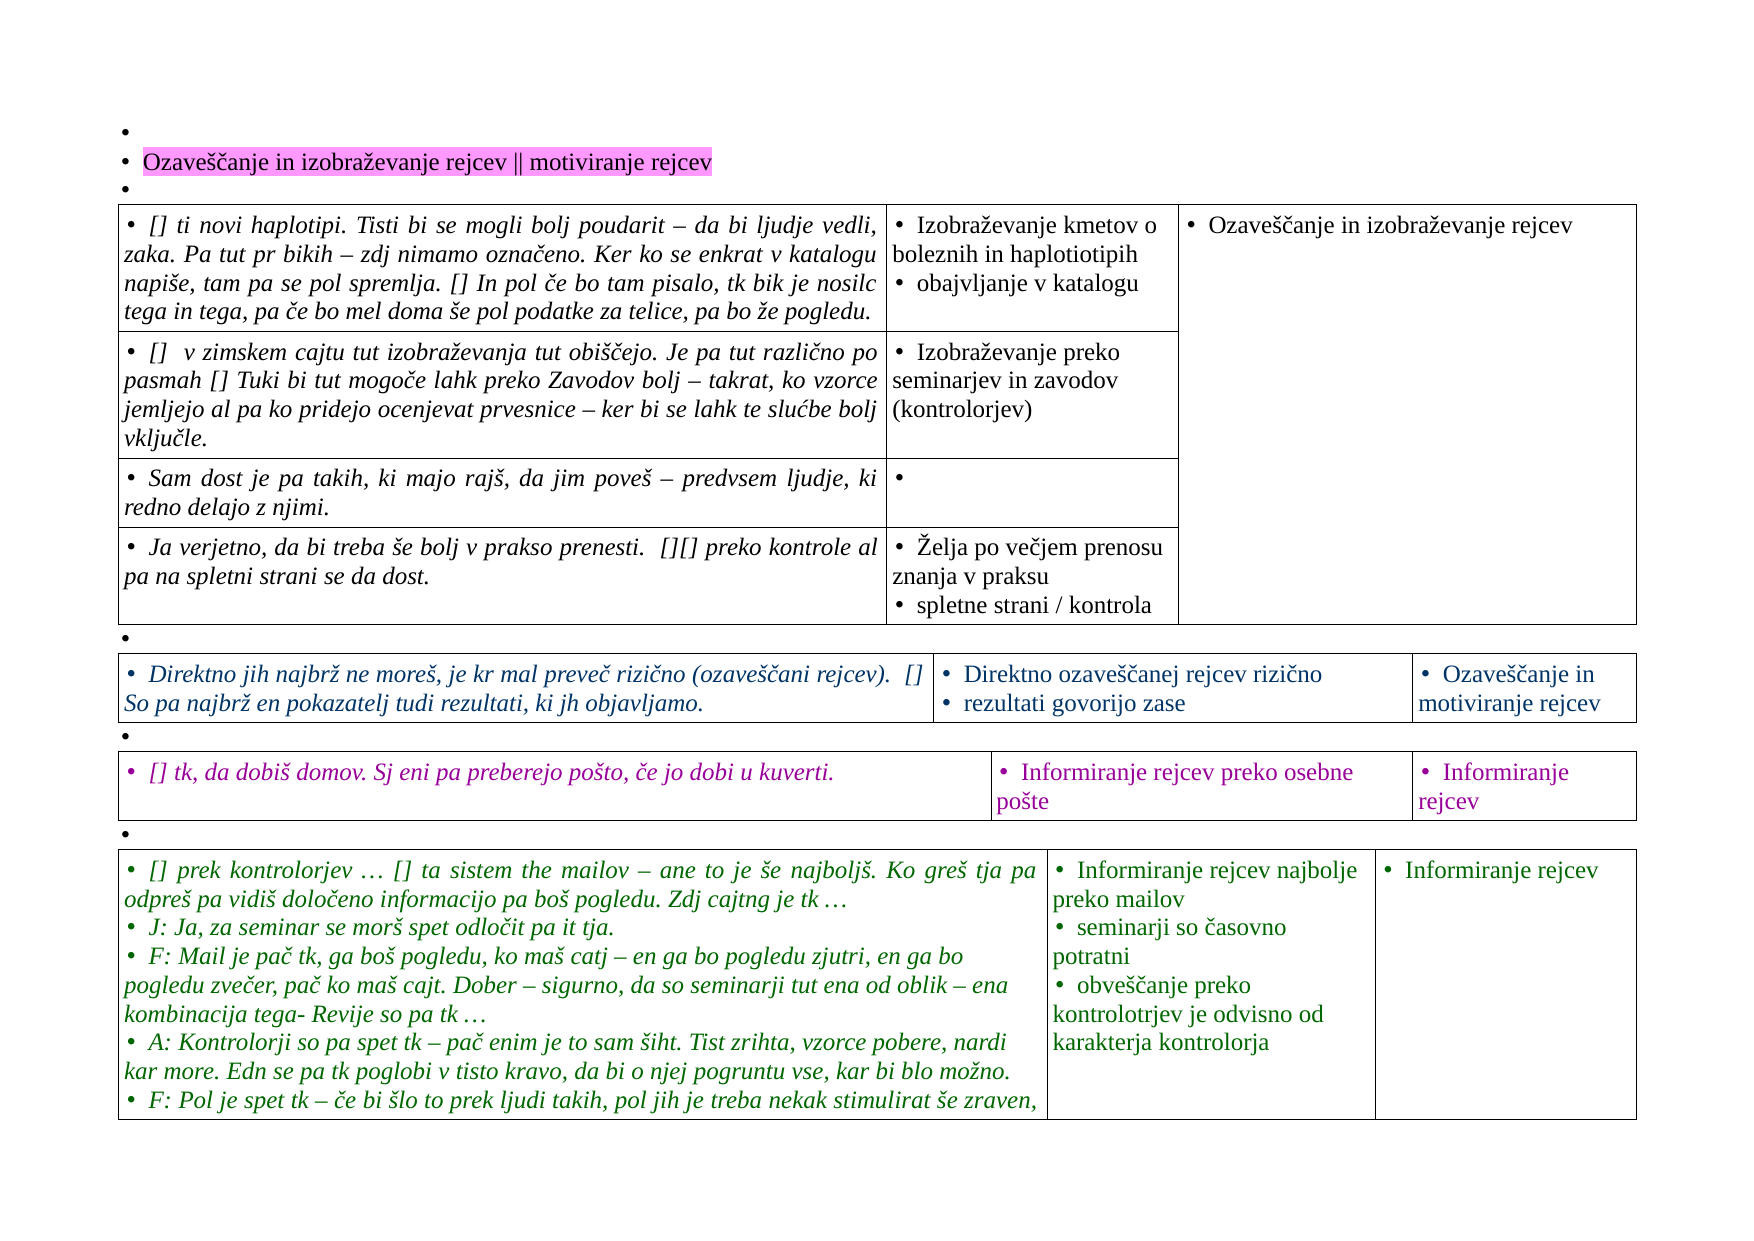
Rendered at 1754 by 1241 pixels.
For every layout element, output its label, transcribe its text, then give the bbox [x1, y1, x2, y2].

table_header Informiranje rejcev [1376, 850, 1636, 1119]
table_cell Izobraževanje preko seminarjev in zavodov (kontrolorjev) [887, 332, 1178, 457]
table_cell Ja verjetno, da bi treba še bolj v prakso prenesti. [][] preko kontrole al pa na spletni strani se da dost. [119, 528, 886, 624]
table_header Izobraževanje kmetov o boleznih in haplotiotipih obajvljanje v katalogu [887, 205, 1178, 331]
table_header [] tk, da dobiš domov. Sj eni pa preberejo pošto, če jo dobi u kuverti. [119, 752, 991, 820]
table_header Direktno ozaveščanej rejcev rizično rezultati govorijo zase [934, 654, 1412, 722]
table_header Ozaveščanje in izobraževanje rejcev [1179, 205, 1636, 624]
table_header Ozaveščanje in motiviranje rejcev [1413, 654, 1636, 722]
table_header Informiranje rejcev preko osebne pošte [992, 752, 1412, 820]
table_header Informiranje rejcev [1413, 752, 1636, 820]
table_header [] prek kontrolorjev … [] ta sistem the mailov – ane to je še najboljš. Ko greš tja pa odpreš pa vidiš določeno informacijo pa boš pogledu. Zdj cajtng je tk … J: Ja, za seminar se morš spet odločit pa it tja. F: Mail je pač tk, ga boš pogledu, ko maš catj – en ga bo pogledu zjutri, en ga bo pogledu zvečer, pač ko maš cajt. Dober – sigurno, da so seminarji tut ena od oblik – ena kombinacija tega- Revije so pa tk … A: Kontrolorji so pa spet tk – pač enim je to sam šiht. Tist zrihta, vzorce pobere, nardi kar more. Edn se pa tk poglobi v tisto kravo, da bi o njej pogruntu vse, kar bi blo možno. F: Pol je spet tk – če bi šlo to prek ljudi takih, pol jih je treba nekak stimulirat še zraven, [119, 850, 1047, 1119]
table_cell [] v zimskem cajtu tut izobraževanja tut obiščejo. Je pa tut različno po pasmah [] Tuki bi tut mogoče lahk preko Zavodov bolj – takrat, ko vzorce jemljejo al pa ko pridejo ocenjevat prvesnice – ker bi se lahk te slućbe bolj vključle. [119, 332, 886, 457]
table_cell [887, 459, 1178, 527]
table_header [] ti novi haplotipi. Tisti bi se mogli bolj poudarit – da bi ljudje vedli, zaka. Pa tut pr bikih – zdj nimamo označeno. Ker ko se enkrat v katalogu napiše, tam pa se pol spremlja. [] In pol če bo tam pisalo, tk bik je nosilc tega in tega, pa če bo mel doma še pol podatke za telice, pa bo že pogledu. [119, 205, 886, 331]
table_header Informiranje rejcev najbolje preko mailov seminarji so časovno potratni obveščanje preko kontrolotrjev je odvisno od karakterja kontrolorja [1048, 850, 1375, 1119]
table_cell Želja po večjem prenosu znanja v praksu spletne strani / kontrola [887, 528, 1178, 624]
table_cell Sam dost je pa takih, ki majo rajš, da jim poveš – predvsem ljudje, ki redno delajo z njimi. [119, 459, 886, 527]
table_header Direktno jih najbrž ne moreš, je kr mal preveč rizično (ozaveščani rejcev). [] So pa najbrž en pokazatelj tudi rezultati, ki jh objavljamo. [119, 654, 933, 722]
list Ozaveščanje in izobraževanje rejcev || motiviranje rejcev [118, 147, 1636, 176]
